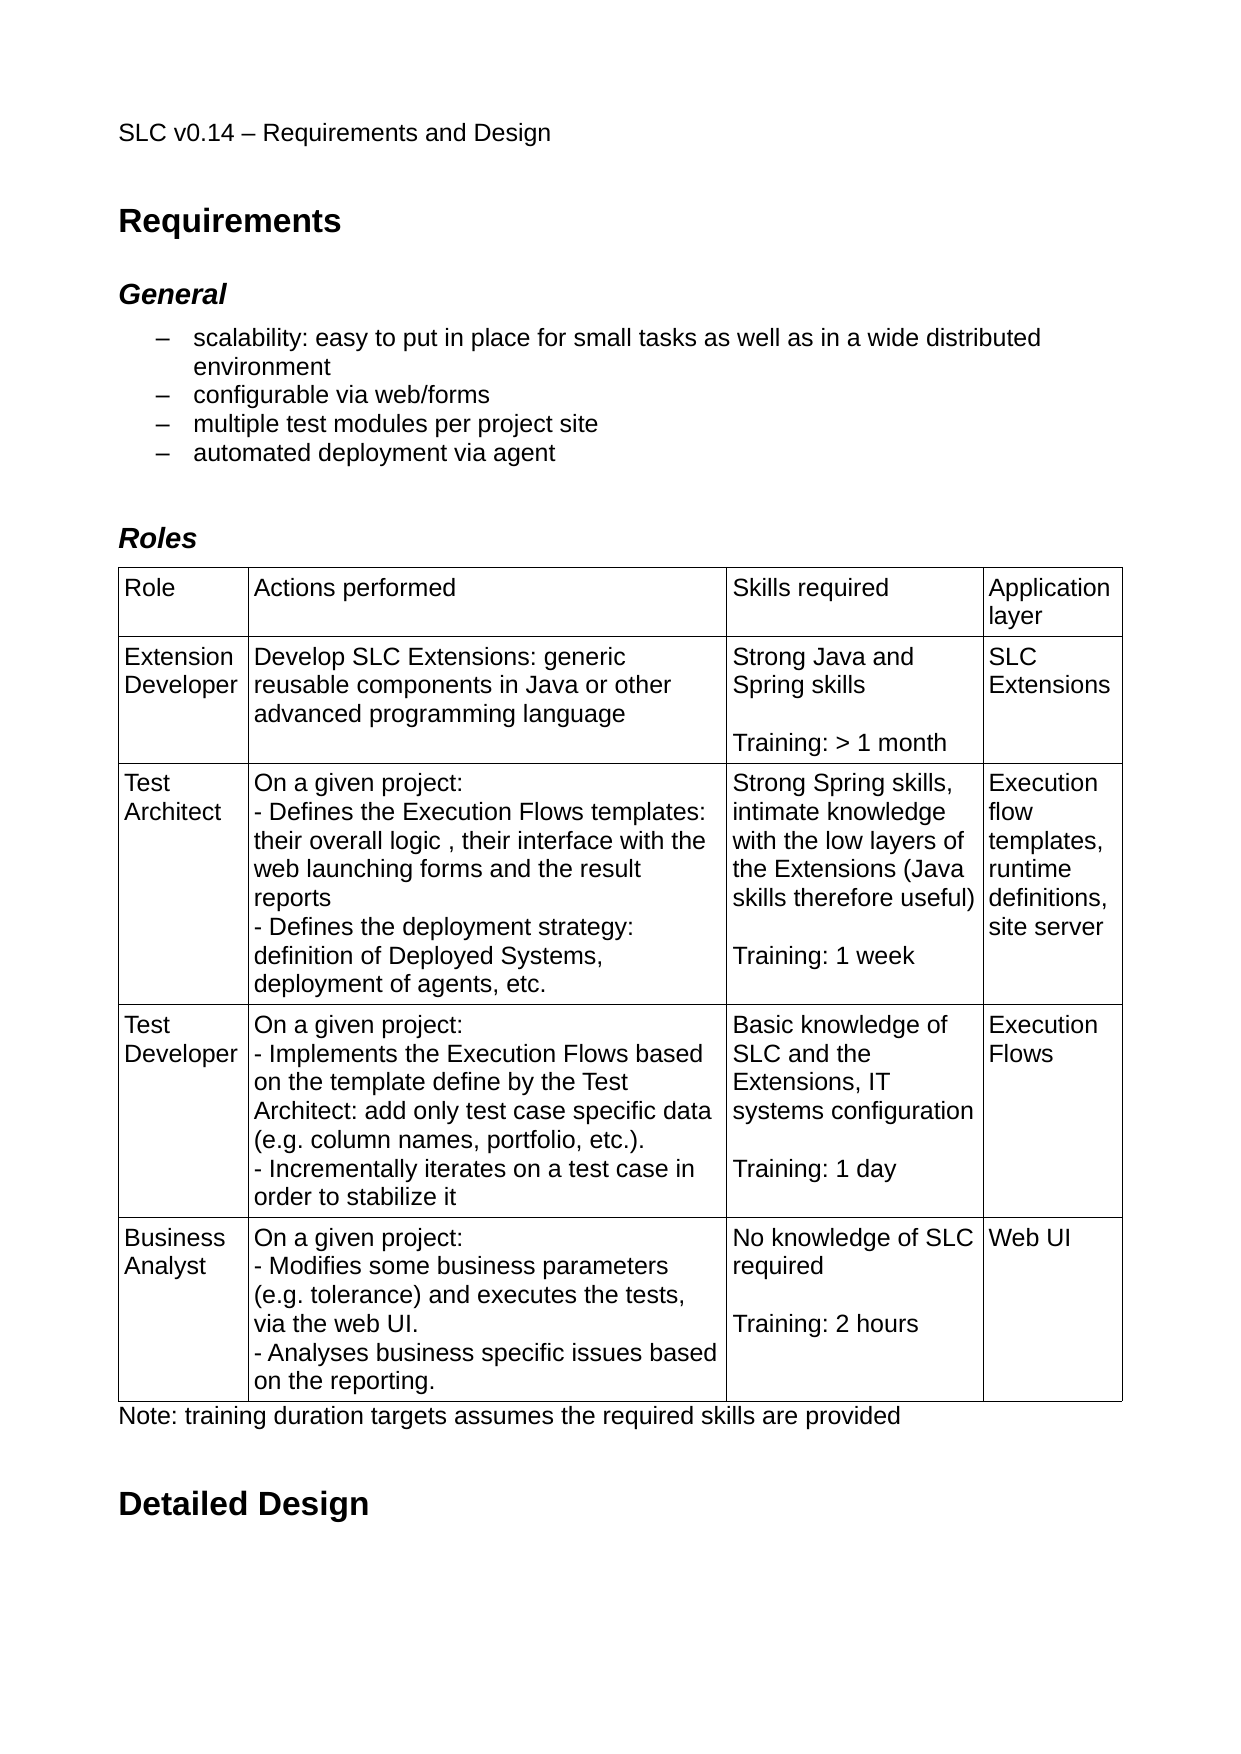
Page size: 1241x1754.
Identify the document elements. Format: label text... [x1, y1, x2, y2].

table_cell Web UI [984, 1218, 1122, 1401]
table_cell On a given project: - Defines the Execution Flows templates: their overall logic , their interface with the web launching forms and the result reports - Defines the deployment strategy: definition of Deployed Systems, deployment of agents, etc. [249, 764, 726, 1004]
table_header Application layer [984, 568, 1122, 636]
subtitle Requirements [118, 201, 1122, 239]
table_cell On a given project: - Implements the Execution Flows based on the template define by the Test Architect: add only test case specific data (e.g. column names, portfolio, etc.). - Incrementally iterates on a test case in order to stabilize it [249, 1005, 726, 1217]
table_cell Business Analyst [119, 1218, 248, 1401]
table_cell No knowledge of SLC required Training: 2 hours [727, 1218, 983, 1401]
table_cell Develop SLC Extensions: generic reusable components in Java or other advanced programming language [249, 637, 726, 762]
table_header Role [119, 568, 248, 636]
table_header Skills required [727, 568, 983, 636]
list multiple test modules per project site [156, 409, 1122, 438]
text SLC v0.14 – Requirements and Design [118, 118, 1122, 147]
table_cell Test Developer [119, 1005, 248, 1217]
table_cell Strong Spring skills, intimate knowledge with the low layers of the Extensions (Java skills therefore useful) Training: 1 week [727, 764, 983, 1004]
list configurable via web/forms [156, 380, 1122, 409]
table_cell Strong Java and Spring skills Training: > 1 month [727, 637, 983, 762]
table_cell Execution Flows [984, 1005, 1122, 1217]
table_header Actions performed [249, 568, 726, 636]
list automated deployment via agent [156, 438, 1122, 467]
subtitle Roles [118, 521, 1122, 554]
table_cell Extension Developer [119, 637, 248, 762]
table_cell Test Architect [119, 764, 248, 1004]
subtitle General [118, 277, 1122, 310]
table_cell Execution flow templates, runtime definitions, site server [984, 764, 1122, 1004]
text Note: training duration targets assumes the required skills are provided [118, 1402, 1122, 1430]
table_cell SLC Extensions [984, 637, 1122, 762]
list scalability: easy to put in place for small tasks as well as in a wide distributed environment [156, 323, 1122, 380]
table_cell Basic knowledge of SLC and the Extensions, IT systems configuration Training: 1 day [727, 1005, 983, 1217]
table_cell On a given project: - Modifies some business parameters (e.g. tolerance) and executes the tests, via the web UI. - Analyses business specific issues based on the reporting. [249, 1218, 726, 1401]
subtitle Detailed Design [118, 1483, 1122, 1522]
